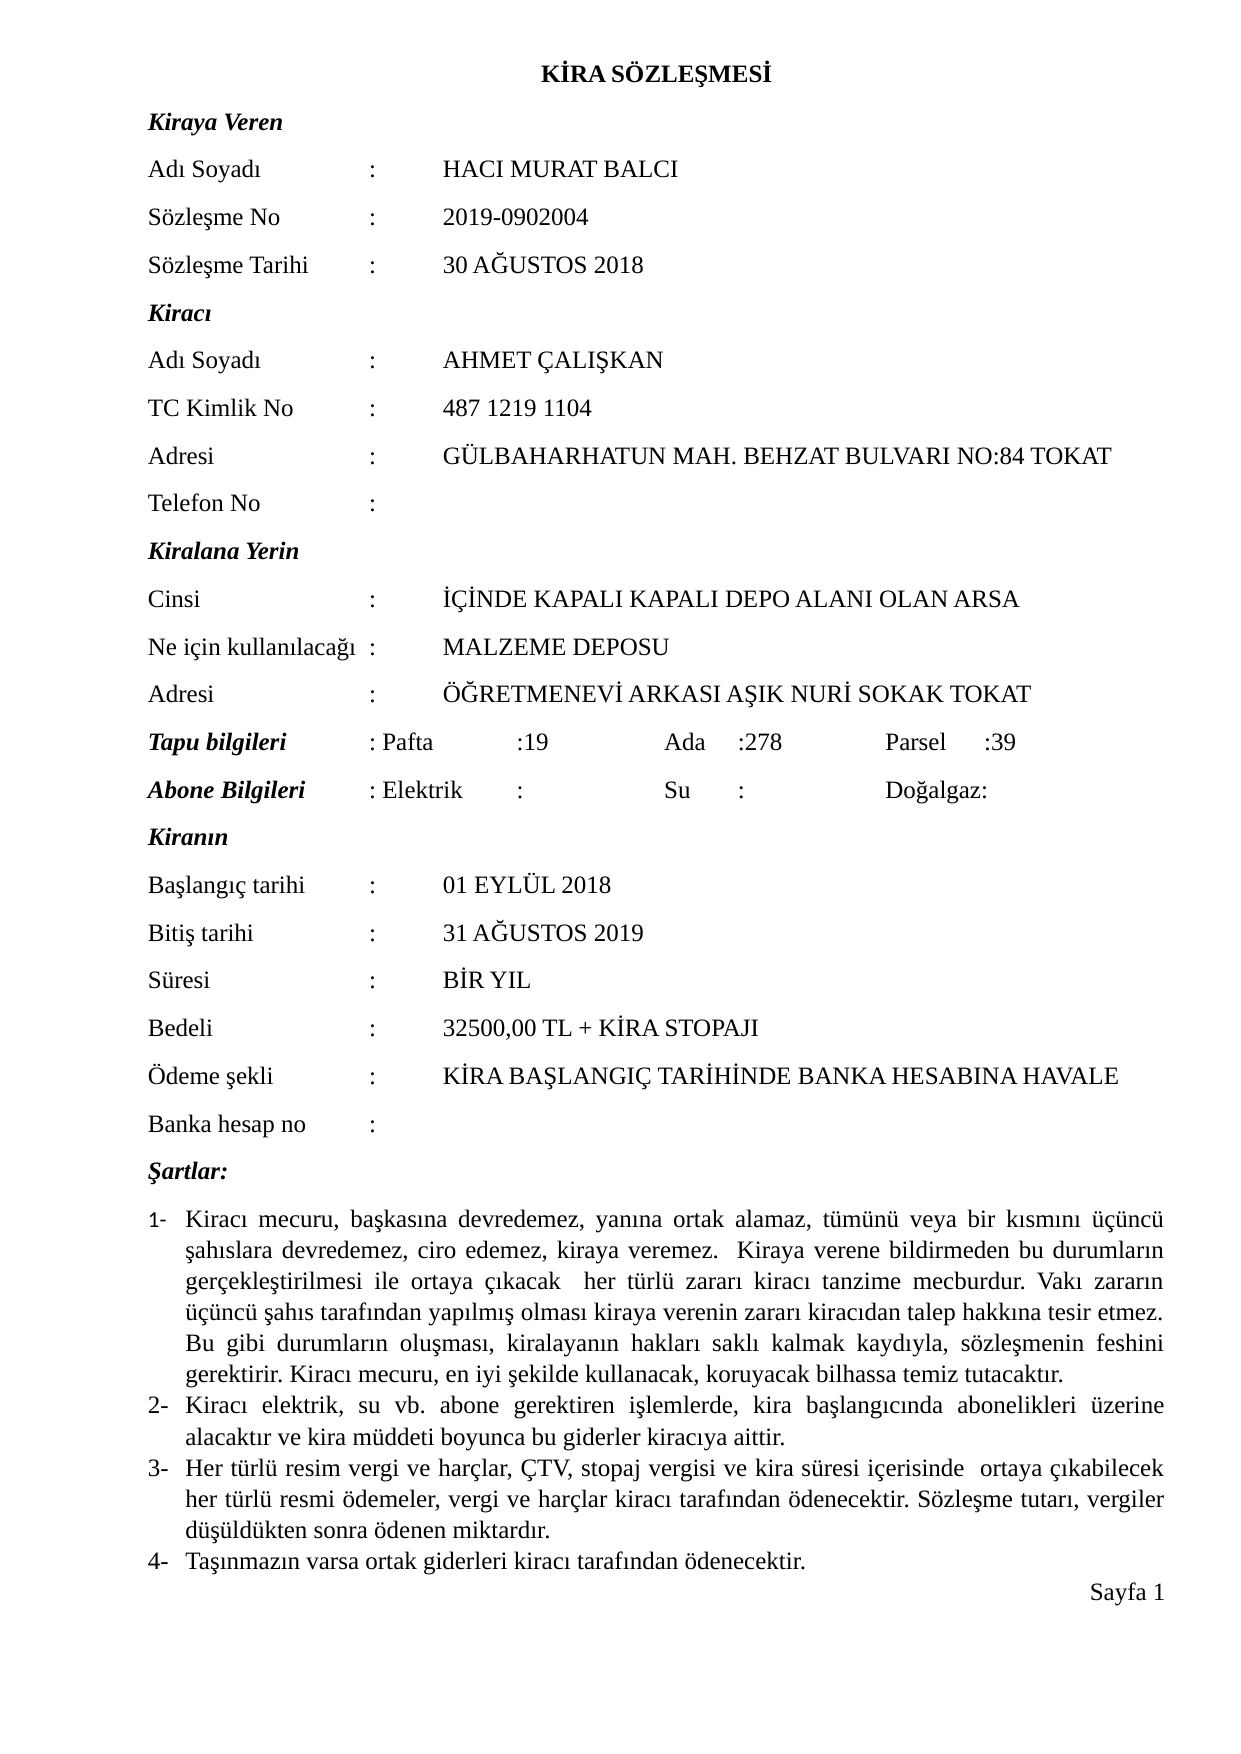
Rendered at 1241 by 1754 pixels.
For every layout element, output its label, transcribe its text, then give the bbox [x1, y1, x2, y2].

list Sayfa 1 [148, 1577, 1165, 1606]
text Abone Bilgileri : Elektrik : Su : Doğalgaz: [148, 775, 1165, 803]
text Kiraya Veren [148, 107, 1165, 136]
text Sözleşme No : 2019-0902004 [148, 202, 1165, 231]
text Adı Soyadı : HACI MURAT BALCI [148, 154, 1165, 183]
text Adresi : ÖĞRETMENEVİ ARKASI AŞIK NURİ SOKAK TOKAT [148, 679, 1165, 708]
text Cinsi : İÇİNDE KAPALI KAPALI DEPO ALANI OLAN ARSA [148, 584, 1165, 613]
list Kiracı mecuru, başkasına devredemez, yanına ortak alamaz, tümünü veya bir kısmını üçüncü şahıslara devredemez, ciro edemez, kiraya veremez. Kiraya verene bildirmeden bu durumların gerçekleştirilmesi ile ortaya çıkacak her türlü zararı kiracı tanzime mecburdur. Vakı zararın üçüncü şahıs tarafından yapılmış olması kiraya verenin zararı kiracıdan talep hakkına tesir etmez. Bu gibi durumların oluşması, kiralayanın hakları saklı kalmak kaydıyla, sözleşmenin feshini gerektirir. Kiracı mecuru, en iyi şekilde kullanacak, koruyacak bilhassa temiz tutacaktır. [148, 1204, 1165, 1388]
text Sözleşme Tarihi : 30 AĞUSTOS 2018 [148, 250, 1165, 279]
list Her türlü resim vergi ve harçlar, ÇTV, stopaj vergisi ve kira süresi içerisinde ortaya çıkabilecek her türlü resmi ödemeler, vergi ve harçlar kiracı tarafından ödenecektir. Sözleşme tutarı, vergiler düşüldükten sonra ödenen miktardır. [148, 1453, 1165, 1543]
text Kiracı [148, 298, 1165, 326]
text Adı Soyadı : AHMET ÇALIŞKAN [148, 345, 1165, 374]
text Kiralana Yerin [148, 536, 1165, 565]
text Şartlar: [148, 1156, 1165, 1185]
list Taşınmazın varsa ortak giderleri kiracı tarafından ödenecektir. [148, 1546, 1165, 1574]
text Başlangıç tarihi : 01 EYLÜL 2018 [148, 870, 1165, 899]
text Ödeme şekli : KİRA BAŞLANGIÇ TARİHİNDE BANKA HESABINA HAVALE [148, 1061, 1165, 1090]
text Adresi : GÜLBAHARHATUN MAH. BEHZAT BULVARI NO:84 TOKAT [148, 441, 1165, 469]
text Telefon No : [148, 488, 1165, 517]
text Bitiş tarihi : 31 AĞUSTOS 2019 [148, 918, 1165, 947]
text Bedeli : 32500,00 TL + KİRA STOPAJI [148, 1013, 1165, 1042]
list Kiracı elektrik, su vb. abone gerektiren işlemlerde, kira başlangıcında abonelikleri üzerine alacaktır ve kira müddeti boyunca bu giderler kiracıya aittir. [148, 1391, 1165, 1450]
text Banka hesap no : [148, 1109, 1165, 1137]
text Süresi : BİR YIL [148, 966, 1165, 994]
text Ne için kullanılacağı : MALZEME DEPOSU [148, 632, 1165, 660]
text Tapu bilgileri : Pafta :19 Ada :278 Parsel :39 [148, 727, 1165, 756]
text KİRA SÖZLEŞMESİ [148, 59, 1165, 88]
text TC Kimlik No : 487 1219 1104 [148, 393, 1165, 422]
text Kiranın [148, 822, 1165, 851]
